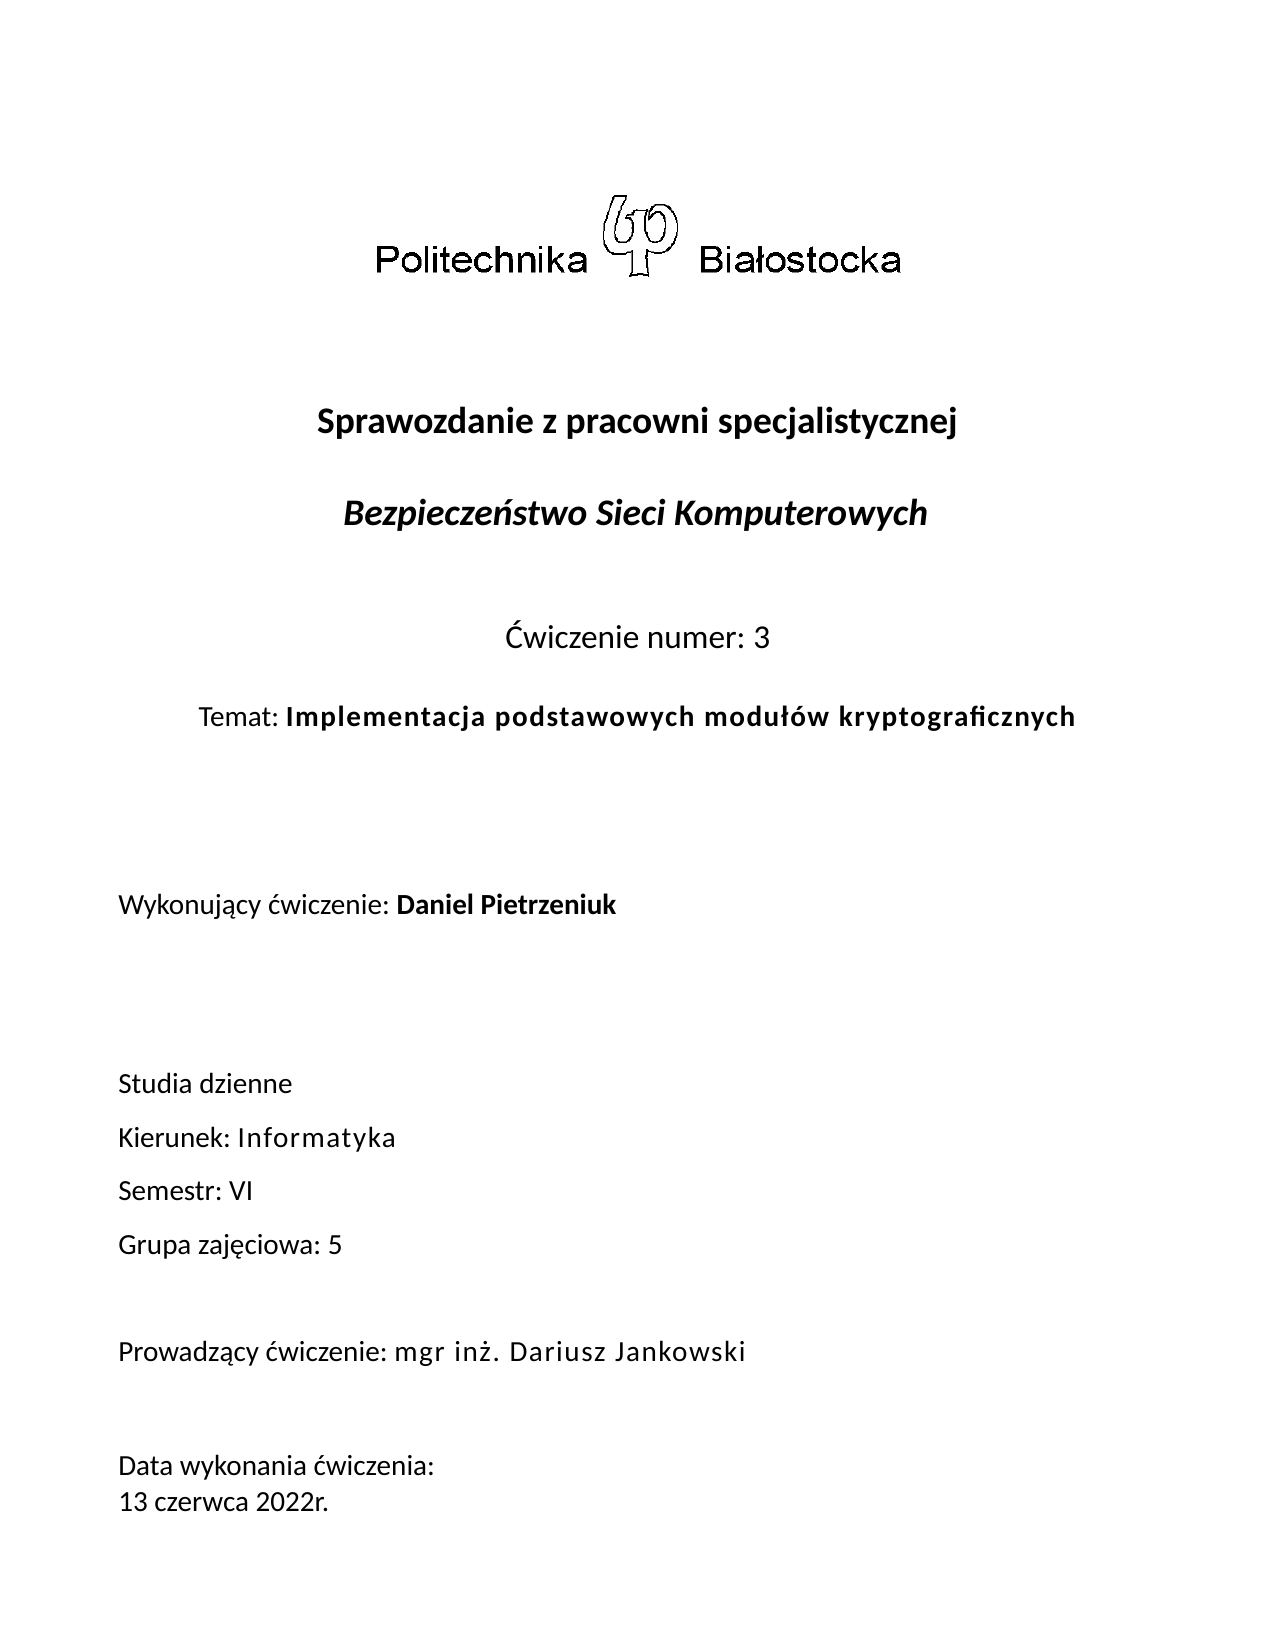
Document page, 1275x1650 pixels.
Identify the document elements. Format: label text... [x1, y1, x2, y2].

text Kierunek: Informatyka [118, 1119, 1157, 1154]
text 13 czerwca 2022r. [118, 1483, 566, 1518]
picture [342, 195, 933, 340]
text Semestr: VI [118, 1172, 1157, 1208]
text Prowadzący ćwiczenie: mgr inż. Dariusz Jankowski [118, 1333, 1157, 1368]
text Data wykonania ćwiczenia: [118, 1447, 566, 1483]
text Temat: Implementacja podstawowych modułów kryptograficznych [118, 698, 1157, 733]
text Wykonujący ćwiczenie: Daniel Pietrzeniuk [118, 886, 1157, 922]
text Bezpieczeństwo Sieci Komputerowych [118, 489, 1157, 535]
text Sprawozdanie z pracowni specjalistycznej [118, 397, 1157, 443]
text Ćwiczenie numer: 3 [118, 616, 1157, 657]
text Grupa zajęciowa: 5 [118, 1226, 1157, 1261]
text Studia dzienne [118, 1065, 1157, 1101]
